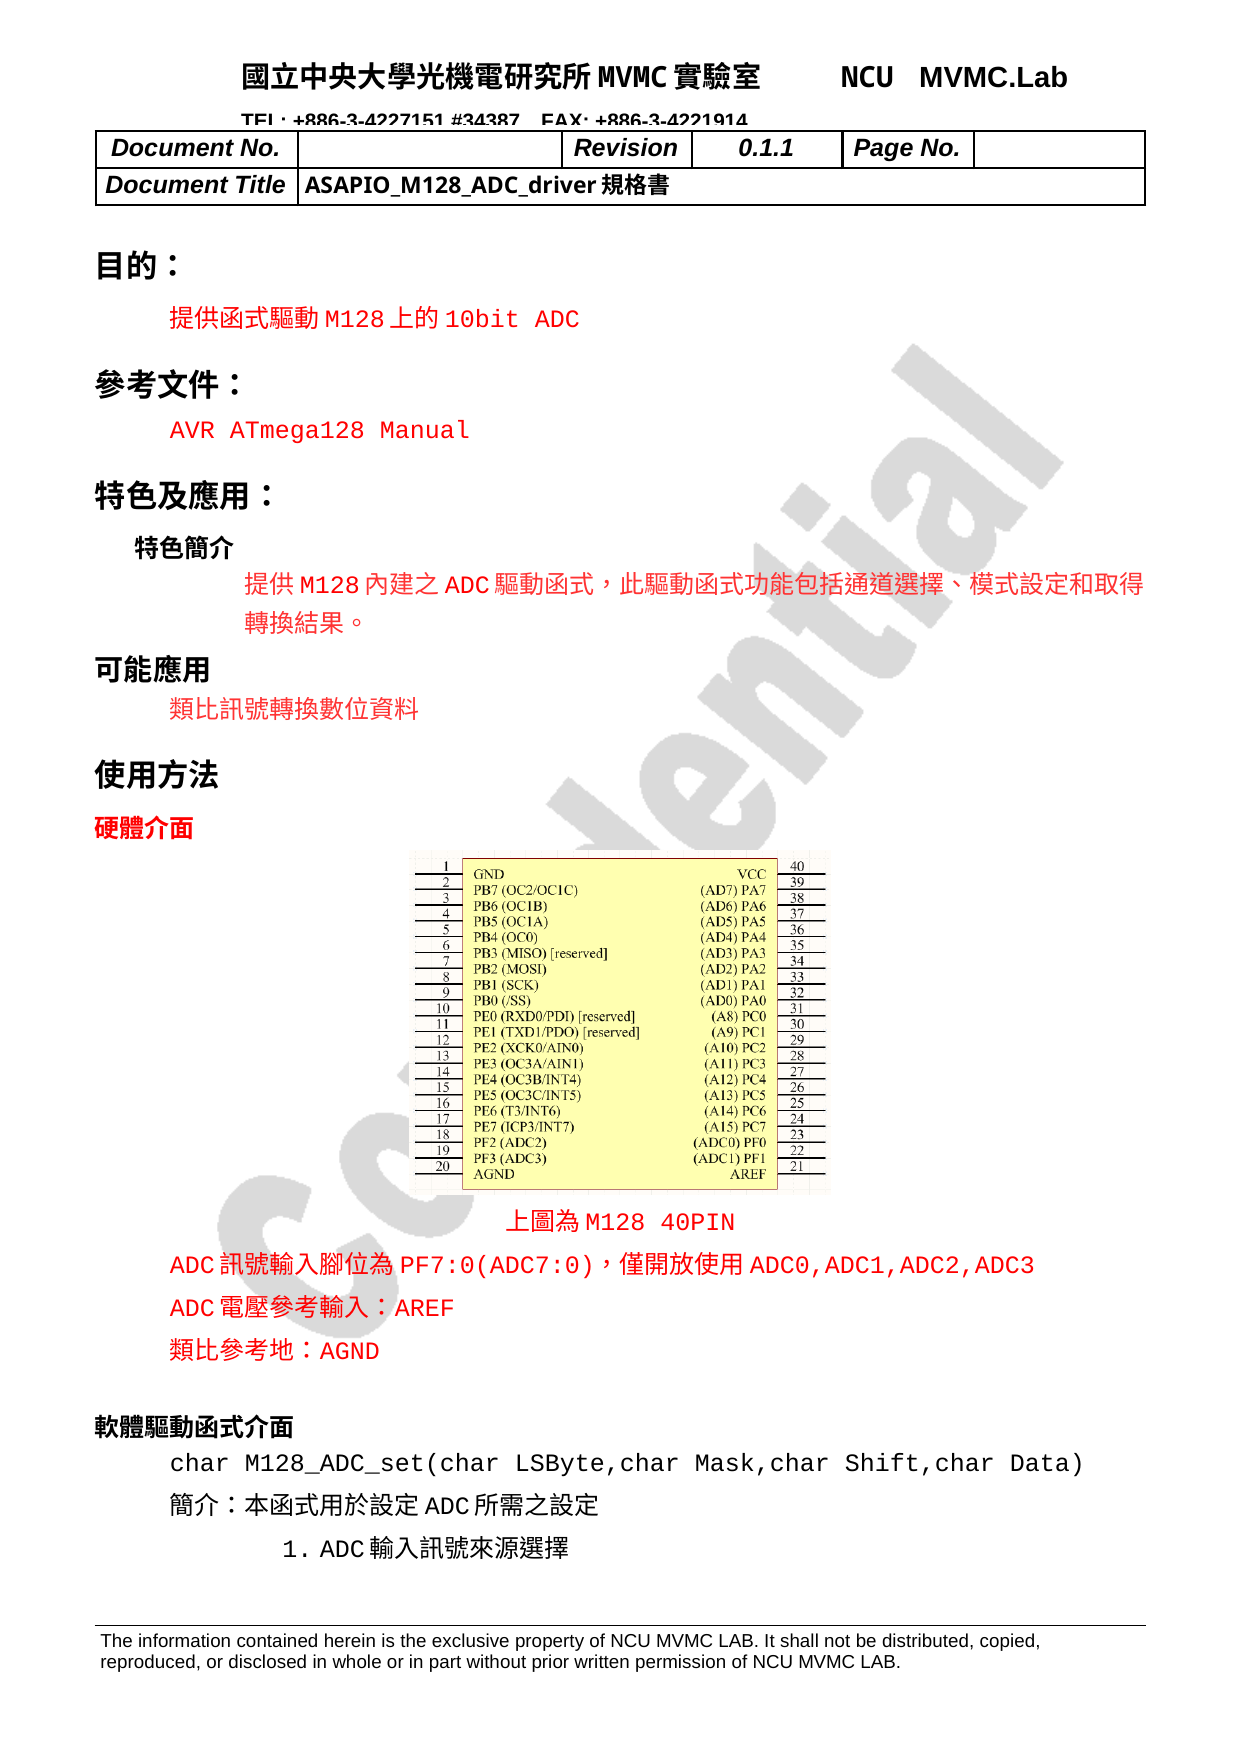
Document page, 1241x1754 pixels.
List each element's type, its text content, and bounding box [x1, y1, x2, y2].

subtitle 目的： [94, 241, 1146, 286]
text 類比參考地：AGND [94, 1330, 1146, 1367]
picture [97, 132, 297, 167]
picture [94, 796, 1146, 808]
picture [94, 286, 1146, 298]
picture [94, 446, 1146, 471]
picture [299, 169, 1144, 204]
picture [94, 1367, 1146, 1408]
picture [563, 132, 691, 167]
picture [975, 132, 1144, 167]
picture [94, 640, 1146, 647]
subtitle 可能應用 [94, 647, 1146, 689]
subtitle 使用方法 [94, 751, 1146, 796]
text ADC訊號輸入腳位為PF7:0(ADC7:0)，僅開放使用ADC0,ADC1,ADC2,ADC3 [94, 1244, 1146, 1281]
subtitle 特色及應用： [94, 471, 1146, 516]
subtitle 特色簡介 [94, 528, 1146, 565]
text 類比訊號轉換數位資料 [94, 689, 1146, 726]
picture [94, 47, 1146, 130]
picture [94, 726, 1146, 751]
picture [94, 844, 1146, 1201]
picture [94, 1281, 1146, 1287]
picture [299, 132, 561, 167]
subtitle 參考文件： [94, 360, 1146, 405]
text 軟體驅動函式介面 [94, 1408, 1146, 1444]
picture [94, 1238, 1146, 1244]
picture [94, 335, 1146, 360]
picture [94, 131, 1146, 241]
picture [693, 132, 841, 167]
text 簡介：本函式用於設定ADC所需之設定 [94, 1485, 1146, 1522]
text AVR ATmega128 Manual [94, 418, 1146, 446]
picture [94, 516, 1146, 528]
picture [844, 132, 973, 167]
picture [97, 169, 297, 204]
picture [94, 405, 1146, 418]
text 硬體介面 [94, 808, 1146, 844]
text char M128_ADC_set(char LSByte,char Mask,char Shift,char Data) [94, 1451, 1146, 1479]
picture [94, 1522, 1146, 1625]
text ADC電壓參考輸入：AREF [94, 1287, 1146, 1324]
text 提供函式驅動M128上的10bit ADC [94, 298, 1146, 335]
picture [94, 1626, 1146, 1684]
picture [94, 1324, 1146, 1330]
picture [94, 1479, 1146, 1485]
text 提供M128內建之ADC驅動函式，此驅動函式功能包括通道選擇、模式設定和取得 轉換結果。 [94, 565, 1146, 640]
text 上圖為M128 40PIN [94, 1201, 1146, 1238]
picture [94, 1444, 1146, 1451]
list ADC輸入訊號來源選擇 [282, 1528, 1146, 1564]
